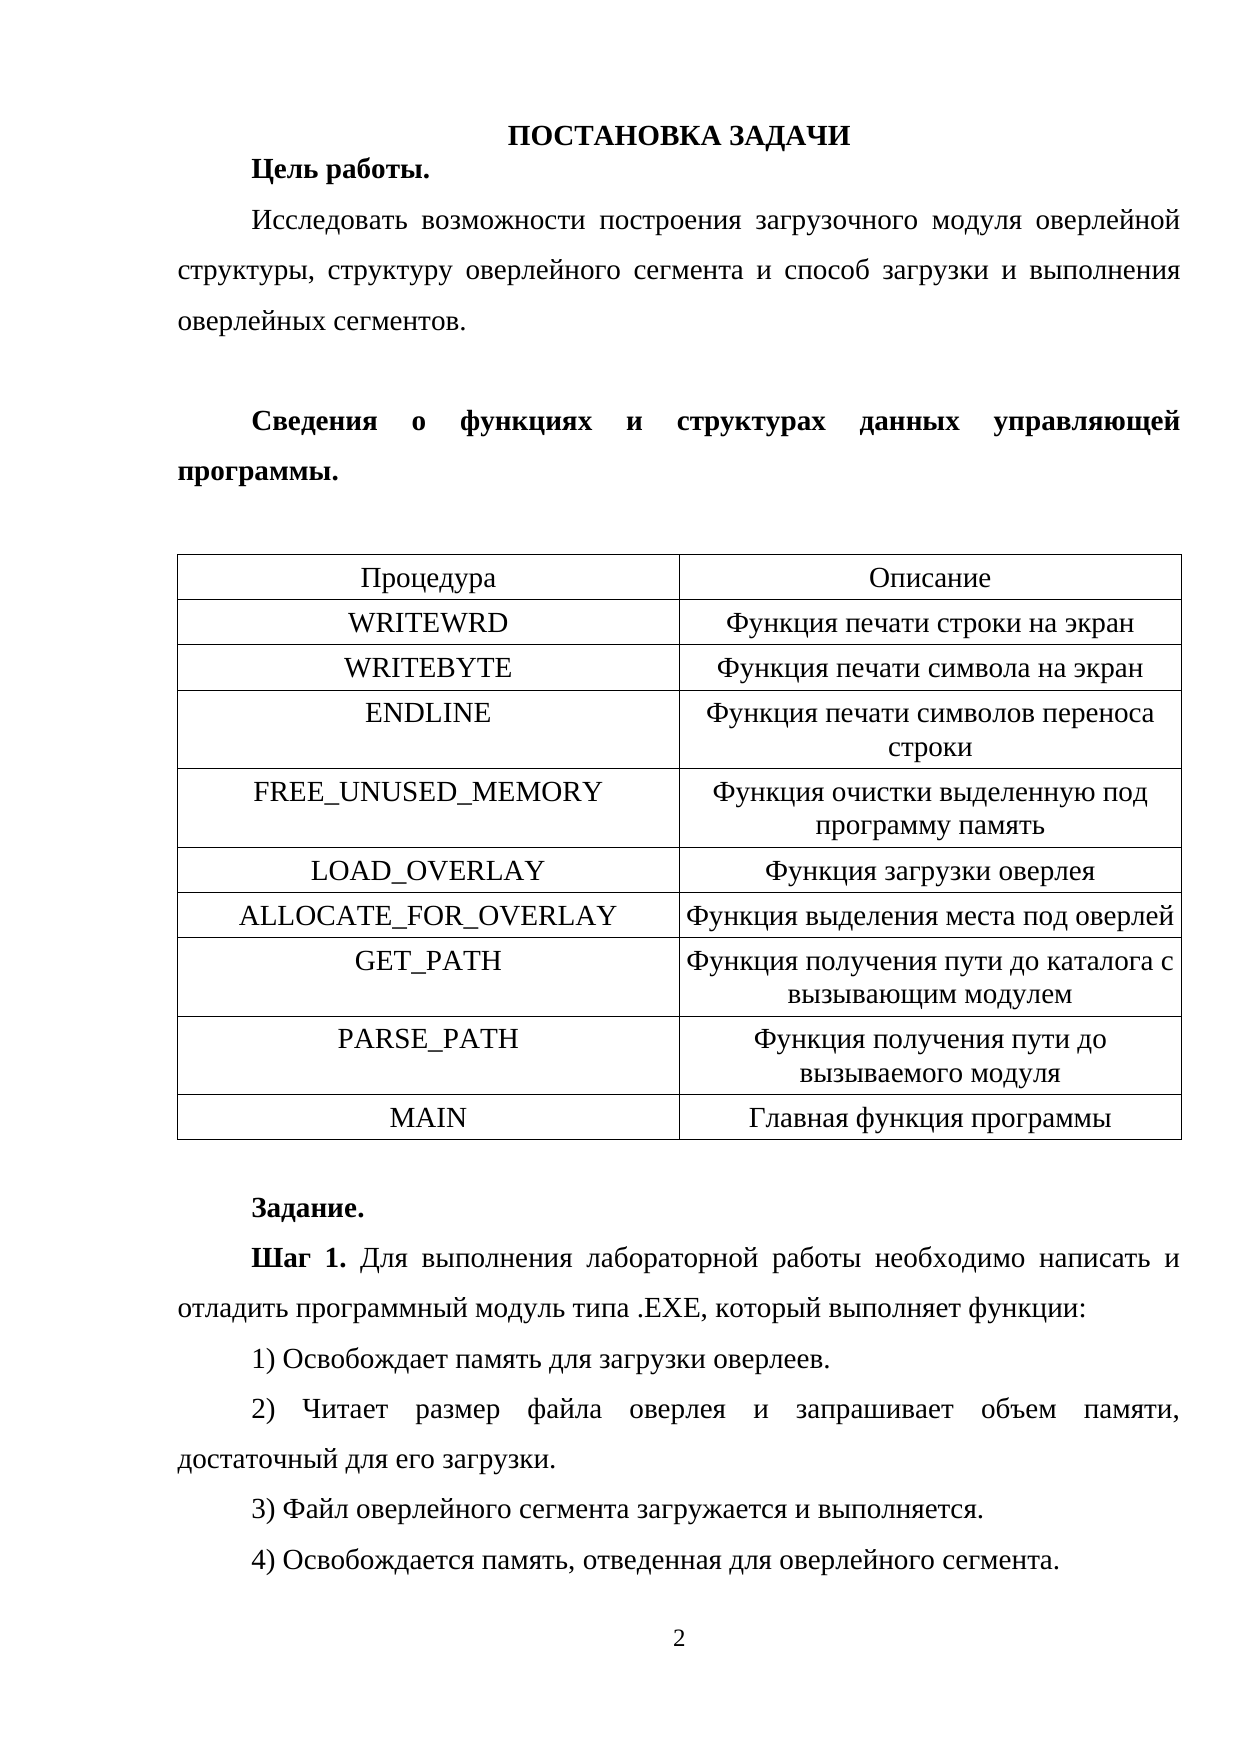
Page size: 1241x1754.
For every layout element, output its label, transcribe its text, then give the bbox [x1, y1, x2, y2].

table_cell GET_PATH [178, 938, 679, 1016]
table_cell ALLOCATE_FOR_OVERLAY [178, 893, 679, 937]
subtitle ПОСТАНОВКА ЗАДАЧИ [177, 118, 1181, 152]
table_cell Функция печати строки на экран [680, 600, 1181, 644]
text 2) Читает размер файла оверлея и запрашивает объем памяти, достаточный для его загрузки. [177, 1391, 1181, 1475]
table_cell Функция получения пути до вызываемого модуля [680, 1017, 1181, 1094]
table_cell PARSE_PATH [178, 1017, 679, 1094]
table_header Процедура [178, 555, 679, 599]
table_cell Функция печати символа на экран [680, 645, 1181, 689]
text 4) Освобождается память, отведенная для оверлейного сегмента. [177, 1542, 1181, 1576]
text Сведения о функциях и структурах данных управляющей программы. [177, 403, 1181, 487]
table_cell Функция загрузки оверлея [680, 848, 1181, 892]
table_cell WRITEWRD [178, 600, 679, 644]
table_cell Функция очистки выделенную под программу память [680, 769, 1181, 847]
text Задание. [177, 1190, 1181, 1223]
text 3) Файл оверлейного сегмента загружается и выполняется. [177, 1492, 1181, 1525]
table_cell Функция выделения места под оверлей [680, 893, 1181, 937]
text Шаг 1. Для выполнения лабораторной работы необходимо написать и отладить программный модуль типа .ЕХЕ, который выполняет функции: [177, 1240, 1181, 1324]
table_cell WRITEBYTE [178, 645, 679, 689]
text 1) Освобождает память для загрузки оверлеев. [177, 1341, 1181, 1374]
table_cell MAIN [178, 1095, 679, 1139]
table_cell Функция получения пути до каталога с вызывающим модулем [680, 938, 1181, 1016]
table_cell FREE_UNUSED_MEMORY [178, 769, 679, 847]
table_header Описание [680, 555, 1181, 599]
text Цель работы. [177, 152, 1181, 185]
table_cell ENDLINE [178, 691, 679, 768]
table_cell Главная функция программы [680, 1095, 1181, 1139]
table_cell Функция печати символов переноса строки [680, 691, 1181, 768]
table_cell LOAD_OVERLAY [178, 848, 679, 892]
text Исследовать возможности построения загрузочного модуля оверлейной структуры, структуру оверлейного сегмента и способ загрузки и выполнения оверлейных сегментов. [177, 202, 1181, 336]
